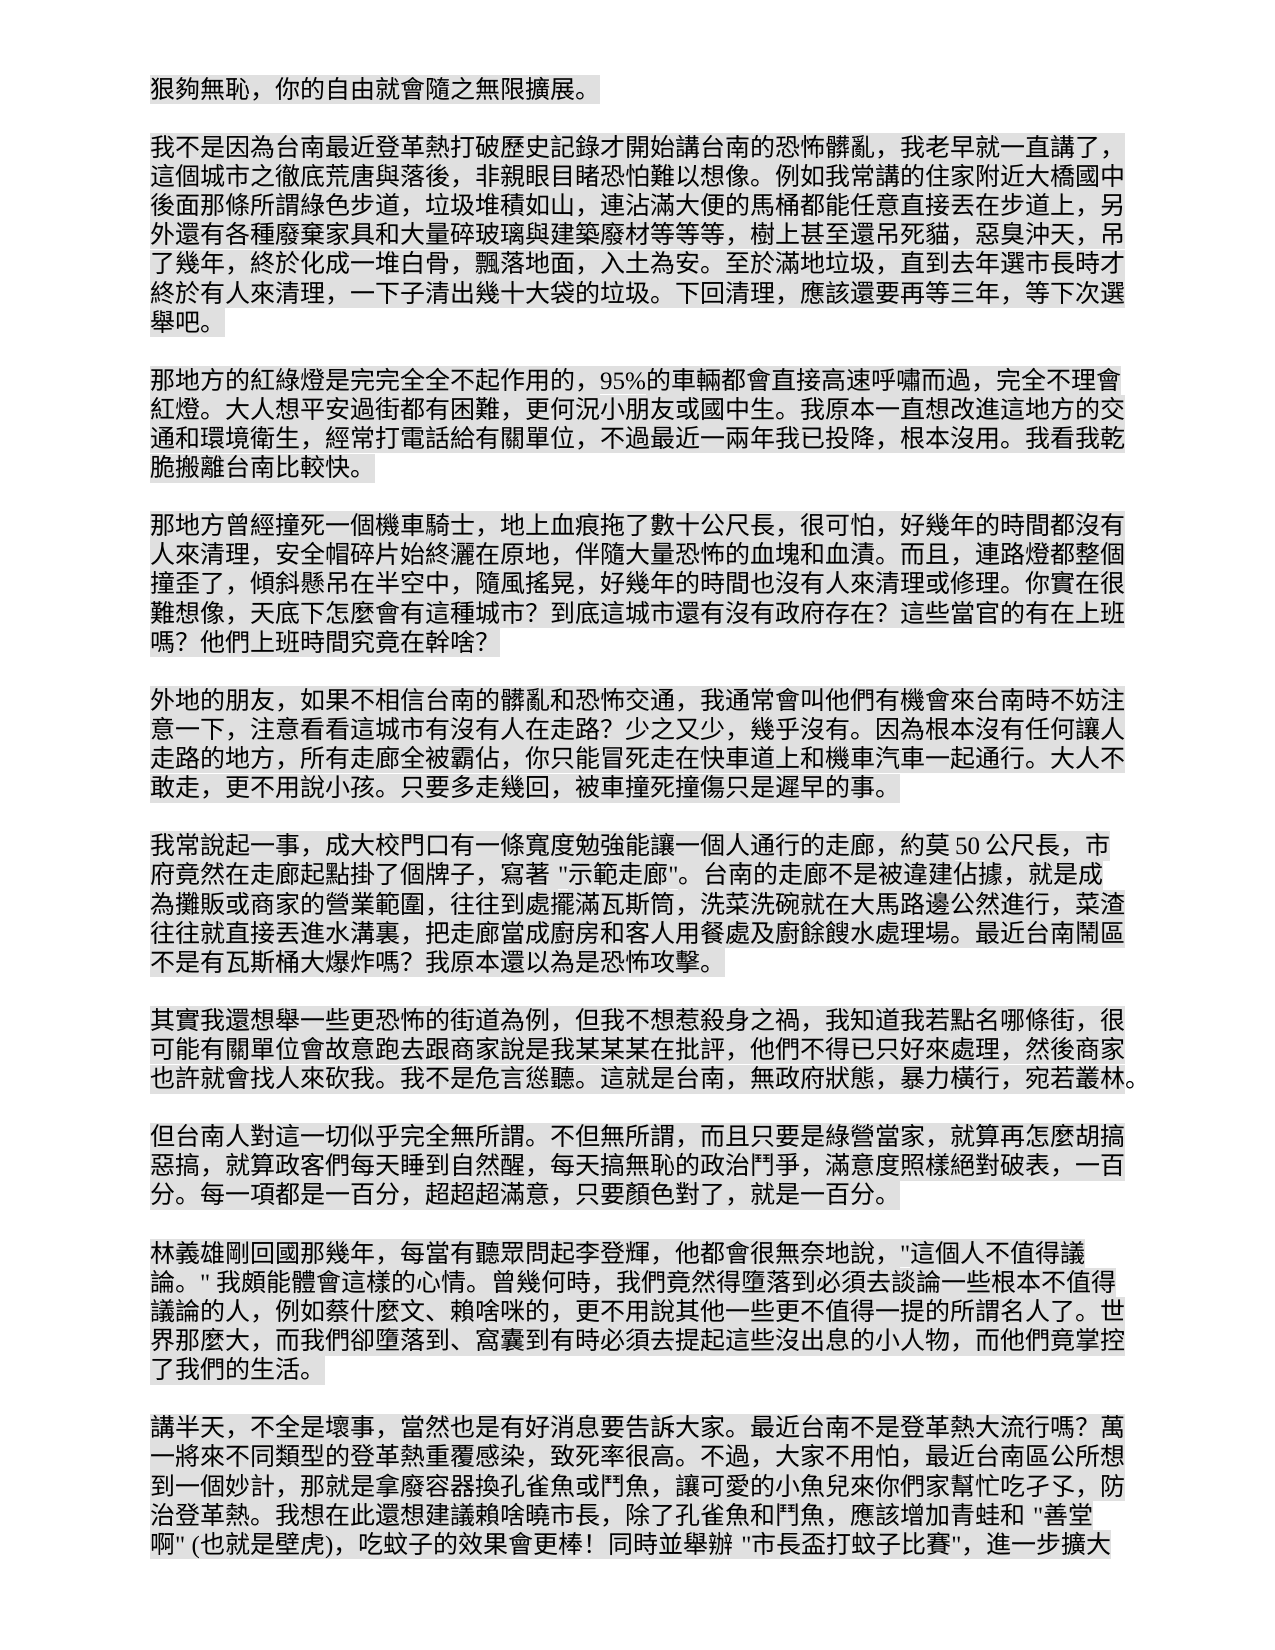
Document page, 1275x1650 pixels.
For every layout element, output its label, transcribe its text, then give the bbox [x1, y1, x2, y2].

text 今天，8/28，聶隱娘現身江湖的日子。 在台灣，只要一想到要看電影，從幾星期前我就會開始發愁、憂鬱，很煩惱，因為想在台灣好好看一場電影實在太難了。我若有很多錢，寧可買張機票到國外看。髒亂，自私，喧鬧，窩囊，私利至上，目中無人，想到台灣人，我往往就充滿厭惡和恐懼。 因為受不了客運或火車上人們總是吃吃喝喝的食物臭味以及此起彼落的手機電視或講電話或簡訊和line 響個不停的通知鈴聲，我現在都寧可每周自己開車出遠門，長途跋涉，寧可冒著在亂七八糟的交通中喪命的高度危險，也不想再一路忍受食物臭味和永不止息的各種肆無忌憚的噪音。 很累，看診前在宿舍瞇了一下，夢見我在海底的一個無人洞穴裡看 "聶隱娘" 以躲避噪音，結果找不到回陸地的路，當下心想，回不去就算了，於是就在夢裡籌劃起長住海底的打算。 今天有早場，很想先去看，以避開人潮，可是又怕暑假學生多，萬一觀眾少，學生們就會更加肆無忌憚，一邊看戲一邊嘻鬧，把電影院當成自家客廳。 過去在劍橋看電影那種完全不用擔心任何騷擾或臭味的平靜愉悅感，在台灣幾乎不可能。 最近北上複習侯孝賢第一百多遍，很不幸，鄰座都剛好有人在吃東西。看 "童年往事" 時座位旁是個女學生型的人，一直吃餅乾，喝飲料，一口餅乾配一口飲料，一直慢慢吃喝到阿孝咕都已經長大成人了她才終於吃完。 "紅汽球" 比較慘，旁邊一個女的吃蔥油餅，味道很重，而且滋滋滋地強吸飲料，吸完竟還自備水壺，每兩分鐘就啜一口。我不明白，如果口渴，為什麼不一次喝足而偏要開開關關水壺，每次喝一小口？似乎是藉此提神，我看她一邊看一邊努力捶自己的手自己的腳和脖子，左手捶右手，右手捶左手，一會兒又捏捏頸子，好像看得全身酸痛很難受。很想跟她說，如果覺得不好看，何必硬撐呢？趕快回家去吧。 蔥油餅大姐看電影看一半，手機開始震動，她原本想查看是誰來電，但我轉頭瞪她一眼，用眼神往她身上射出可怕怒火，她原已伸入袋子準備拿手機的手才又縮了回來。 除了蔥油餅大姐，場內還是有一些人一直翻塑膠袋拿食物吃。台灣人，基本上不分南北，全是一個樣，通常都是要等到中場過後電影演一半，塑膠袋噪音和食物臭味才會逐漸平息。實在令人不解，如果肚子餓，為何不先吃飽再進場？再說，一部電影兩小時，餓不死人也渴不死吧？！有這麼饑渴嗎？ 在台灣，想到要看電影，心裡就很沈重很憂愁，很難期待寧靜和乾淨，就跟平常吃外食一樣，你很難在台灣找到安靜的餐廳 (除非高檔大飯店)，總是像舞廳或夜店那樣的巨量噪音 (所謂音樂) ，以及大呼小叫旁若無人的喧鬧聲。 記得出國前的台灣電影院並沒有這種吃吃喝喝的普遍現象，現在卻已成為電影院常態。台灣人看電影不講究什麼影像聲音的細緻，似乎把電影當成像在看電視綜藝節目那樣一種東西，不需安靜，當成可以一邊吃飯一邊配電視那樣一種東西，把每部電影全當成好萊塢那一類轟隆轟隆響影像亂七八糟內容俗濫的主流賣座電影，而且電影院兼餐廳和客廳，毫無觀影品質可言。 住在台灣真的不是普通的痛苦，食衣住行育樂，生活的方方面面都很痛苦。當然，南北還是有別。我的故鄉--台南，曾經是我心目中最理想的台灣城市之一(僅次於宜蘭)，但二、三十年的糟蹋下來，已經不是人住的地方；特別是賴啥咪當權的這幾年，根本就是無政府狀態。在台南，你想幹什麼都行，只要你不怕死，只要你拳頭夠硬或關係夠好，絕對可以為所欲為，所謂政府是不存在的。就算你把車子停在路口正中央也沒關係，只要你夠兇夠狠夠無恥，你的自由就會隨之無限擴展。 我不是因為台南最近登革熱打破歷史記錄才開始講台南的恐怖髒亂，我老早就一直講了，這個城市之徹底荒唐與落後，非親眼目睹恐怕難以想像。例如我常講的住家附近大橋國中後面那條所謂綠色步道，垃圾堆積如山，連沾滿大便的馬桶都能任意直接丟在步道上，另外還有各種廢棄家具和大量碎玻璃與建築廢材等等等，樹上甚至還吊死貓，惡臭沖天，吊了幾年，終於化成一堆白骨，飄落地面，入土為安。至於滿地垃圾，直到去年選市長時才終於有人來清理，一下子清出幾十大袋的垃圾。下回清理，應該還要再等三年，等下次選舉吧。 那地方的紅綠燈是完完全全不起作用的，95%的車輛都會直接高速呼嘯而過，完全不理會紅燈。大人想平安過街都有困難，更何況小朋友或國中生。我原本一直想改進這地方的交通和環境衛生，經常打電話給有關單位，不過最近一兩年我已投降，根本沒用。我看我乾脆搬離台南比較快。 那地方曾經撞死一個機車騎士，地上血痕拖了數十公尺長，很可怕，好幾年的時間都沒有人來清理，安全帽碎片始終灑在原地，伴隨大量恐怖的血塊和血漬。而且，連路燈都整個撞歪了，傾斜懸吊在半空中，隨風搖晃，好幾年的時間也沒有人來清理或修理。你實在很難想像，天底下怎麼會有這種城市？到底這城市還有沒有政府存在？這些當官的有在上班嗎？他們上班時間究竟在幹啥？ 外地的朋友，如果不相信台南的髒亂和恐怖交通，我通常會叫他們有機會來台南時不妨注意一下，注意看看這城市有沒有人在走路？少之又少，幾乎沒有。因為根本沒有任何讓人走路的地方，所有走廊全被霸佔，你只能冒死走在快車道上和機車汽車一起通行。大人不敢走，更不用說小孩。只要多走幾回，被車撞死撞傷只是遲早的事。 我常說起一事，成大校門口有一條寬度勉強能讓一個人通行的走廊，約莫50公尺長，市府竟然在走廊起點掛了個牌子，寫著 "示範走廊"。台南的走廊不是被違建佔據，就是成為攤販或商家的營業範圍，往往到處擺滿瓦斯筒，洗菜洗碗就在大馬路邊公然進行，菜渣往往就直接丟進水溝裏，把走廊當成廚房和客人用餐處及廚餘餿水處理場。最近台南鬧區不是有瓦斯桶大爆炸嗎？我原本還以為是恐怖攻擊。 其實我還想舉一些更恐怖的街道為例，但我不想惹殺身之禍，我知道我若點名哪條街，很可能有關單位會故意跑去跟商家說是我某某某在批評，他們不得已只好來處理，然後商家也許就會找人來砍我。我不是危言慫聽。這就是台南，無政府狀態，暴力橫行，宛若叢林。 但台南人對這一切似乎完全無所謂。不但無所謂，而且只要是綠營當家，就算再怎麼胡搞惡搞，就算政客們每天睡到自然醒，每天搞無恥的政治鬥爭，滿意度照樣絕對破表，一百分。每一項都是一百分，超超超滿意，只要顏色對了，就是一百分。 林義雄剛回國那幾年，每當有聽眾問起李登輝，他都會很無奈地說，"這個人不值得議論。" 我頗能體會這樣的心情。曾幾何時，我們竟然得墮落到必須去談論一些根本不值得議論的人，例如蔡什麼文、賴啥咪的，更不用說其他一些更不值得一提的所謂名人了。世界那麼大，而我們卻墮落到、窩囊到有時必須去提起這些沒出息的小人物，而他們竟掌控了我們的生活。 講半天，不全是壞事，當然也是有好消息要告訴大家。最近台南不是登革熱大流行嗎？萬一將來不同類型的登革熱重覆感染，致死率很高。不過，大家不用怕，最近台南區公所想到一個妙計，那就是拿廢容器換孔雀魚或鬥魚，讓可愛的小魚兒來你們家幫忙吃孑孓，防治登革熱。我想在此還想建議賴啥曉市長，除了孔雀魚和鬥魚，應該增加青蛙和 "善堂啊" (也就是壁虎)，吃蚊子的效果會更棒！同時並舉辦 "市長盃打蚊子比賽"，進一步擴大防治效果。將來防治登革熱成功，此一寶貴經驗，將可提供世界衛生組織採用。 這裏有兩段視頻： 第一段的頭幾分鐘那位受訪者就是我們家這個里的里長。這麼大的疫情，卻必須讓基層人員自行掏腰包想辦法，你說台南有政府嗎？基層人員不但自掏腰包買來殺蟲藥，想請有關單位協助，官方卻不太鳥你，甚至還一直說幾千人染病沒什麼啦，小case啦，大家要有國際觀，人家印尼印度比我們還嚴重。 第二段末尾提到一個人，我曾提過好幾次，叫做張純如，想起她和她的書，我就難過。這些事我不想多說了。 至於一些人，例如李登輝及那個綠色人渣黨以及其一大票無恥的同路人與媒體，我毫不諱言對之充滿痛恨與輕視。當有些人的人品及所作所為長期以來下流無恥到極點時，你很難不說恨，你甚至會因此對人性理應具備的 "基本的善" 感到懷疑。 https://www.youtube.com/watch?v=0OgwjF1fUHI&index=4&list=PLu_yoBy_pbO1HEpqGtqncAbMaS7LJrhsw https://www.youtube.com/watch?v=ul3fJ8Wcjio&list=PLu_yoBy_pbO1HEpqGtqncAbMaS7LJrhsw&index=5 陳真2015.08.28. ============ 「廢容器換鬥魚」 南市滅孑孓抗登革熱 聯合新聞網 記者鄭維真、綦守鈺、邵心杰、黃宣翰╱台南報導 2015年8月24日 台南市入夏以來截至22日，登革熱病例已達1667例；市長賴清德巡視疫區，發現多處陽性容器，當場告發開罰。區公所也想出防蚊撇步，讓民眾以廢棄容器交換孔雀魚和蓋斑鬥魚，在家協助吃孑孓。 [150, 75, 1125, 1559]
